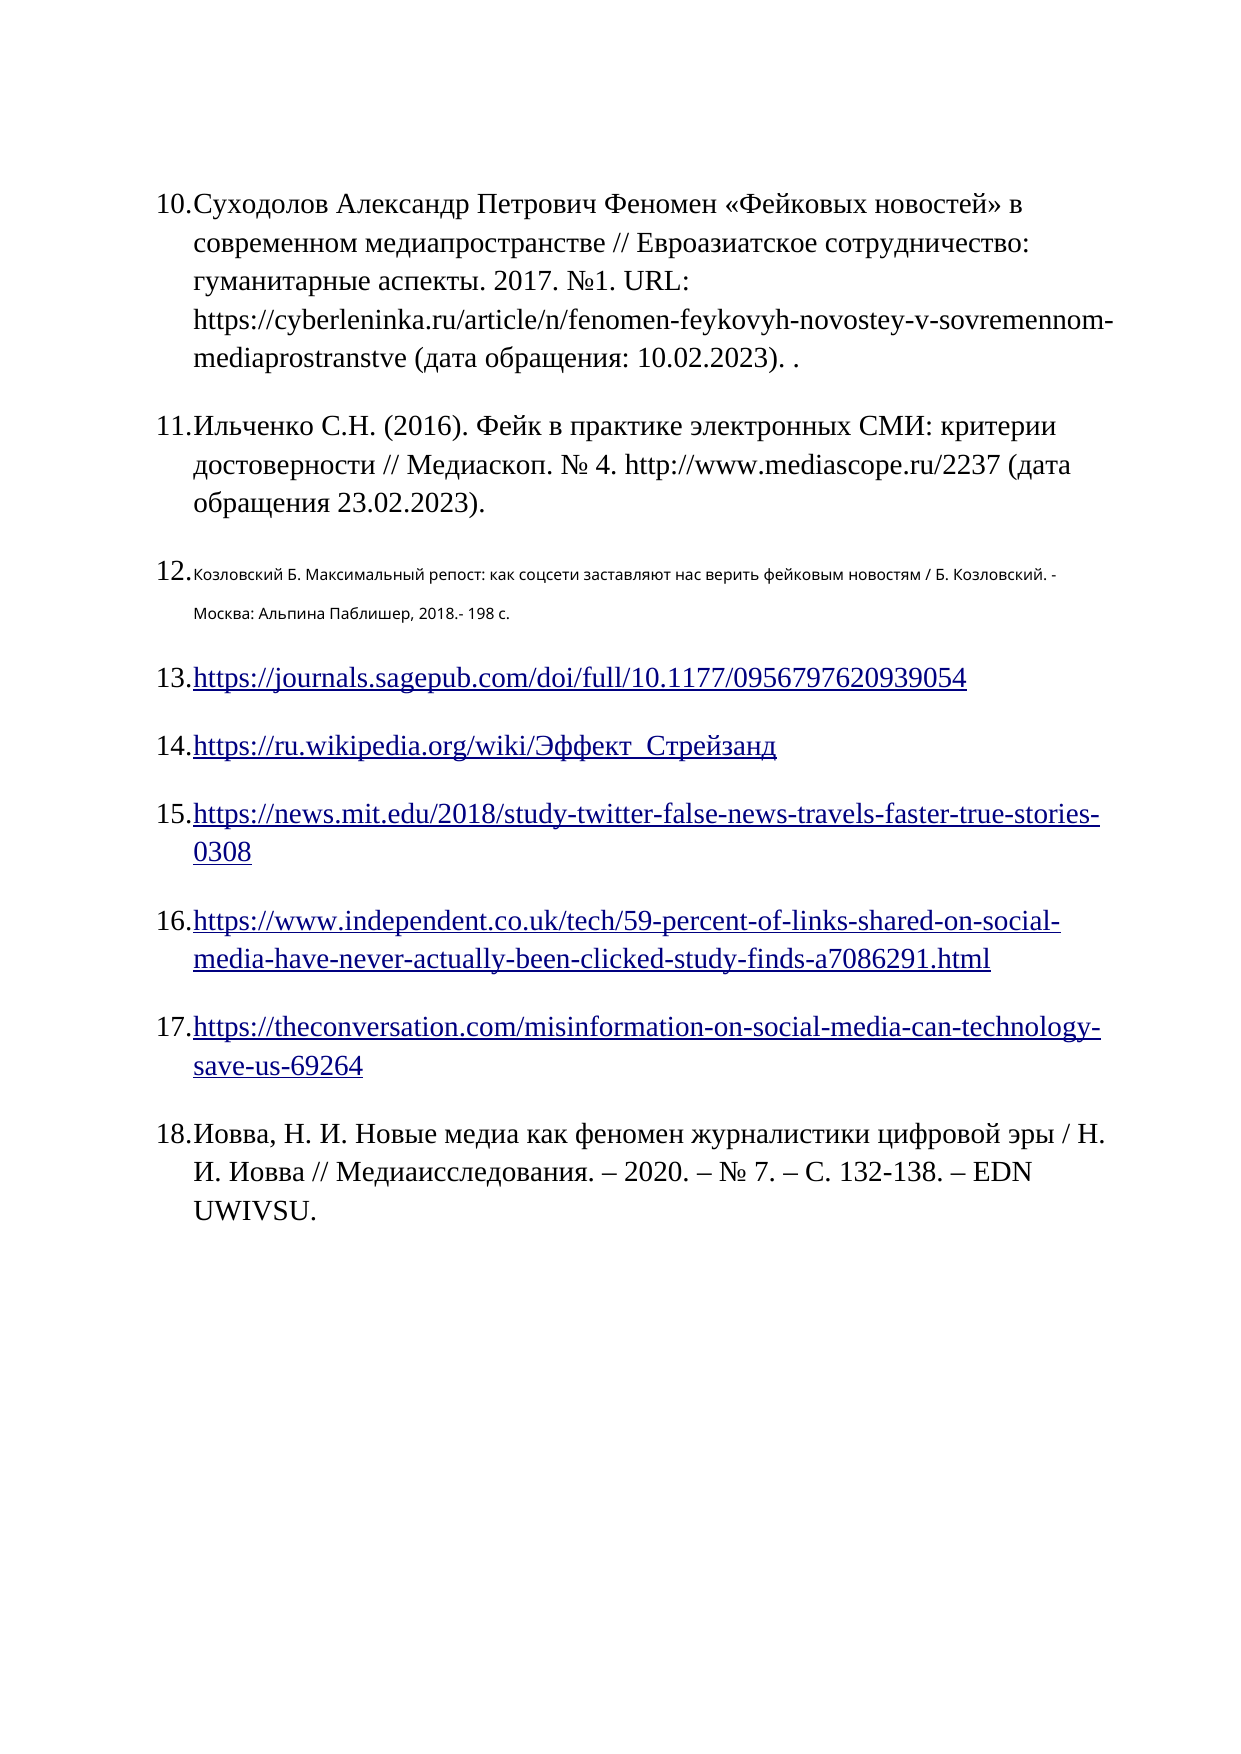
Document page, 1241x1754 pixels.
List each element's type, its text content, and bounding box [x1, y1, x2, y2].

list https://journals.sagepub.com/doi/full/10.1177/0956797620939054 [156, 660, 1122, 693]
list Козловский Б. Максимальный репост: как соцсети заставляют нас верить фейковым новостям / Б. Козловский. - Москва: Альпина Паблишер, 2018.- 198 с. [156, 553, 1122, 626]
list https://news.mit.edu/2018/study-twitter-false-news-travels-faster-true-stories-0308 [156, 796, 1122, 868]
list https://www.independent.co.uk/tech/59-percent-of-links-shared-on-social-media-have-never-actually-been-clicked-study-finds-a7086291.html [156, 903, 1122, 975]
list Ильченко С.Н. (2016). Фейк в практике электронных СМИ: критерии достоверности // Медиаскоп. № 4. http://www.mediascope.ru/2237 (дата обращения 23.02.2023). [156, 408, 1122, 519]
list Суходолов Александр Петрович Феномен «Фейковых новостей» в современном медиапространстве // Евроазиатское сотрудничество: гуманитарные аспекты. 2017. №1. URL: https://cyberleninka.ru/article/n/fenomen-feykovyh-novostey-v-sovremennom-mediaprostranstve (дата обращения: 10.02.2023). . [156, 186, 1122, 374]
list https://theconversation.com/misinformation-on-social-media-can-technology-save-us-69264 [156, 1009, 1122, 1081]
list https://ru.wikipedia.org/wiki/Эффект_Стрейзанд [156, 728, 1122, 762]
list Иовва, Н. И. Новые медиа как феномен журналистики цифровой эры / Н. И. Иовва // Медиаисследования. – 2020. – № 7. – С. 132-138. – EDN UWIVSU. [156, 1116, 1122, 1226]
